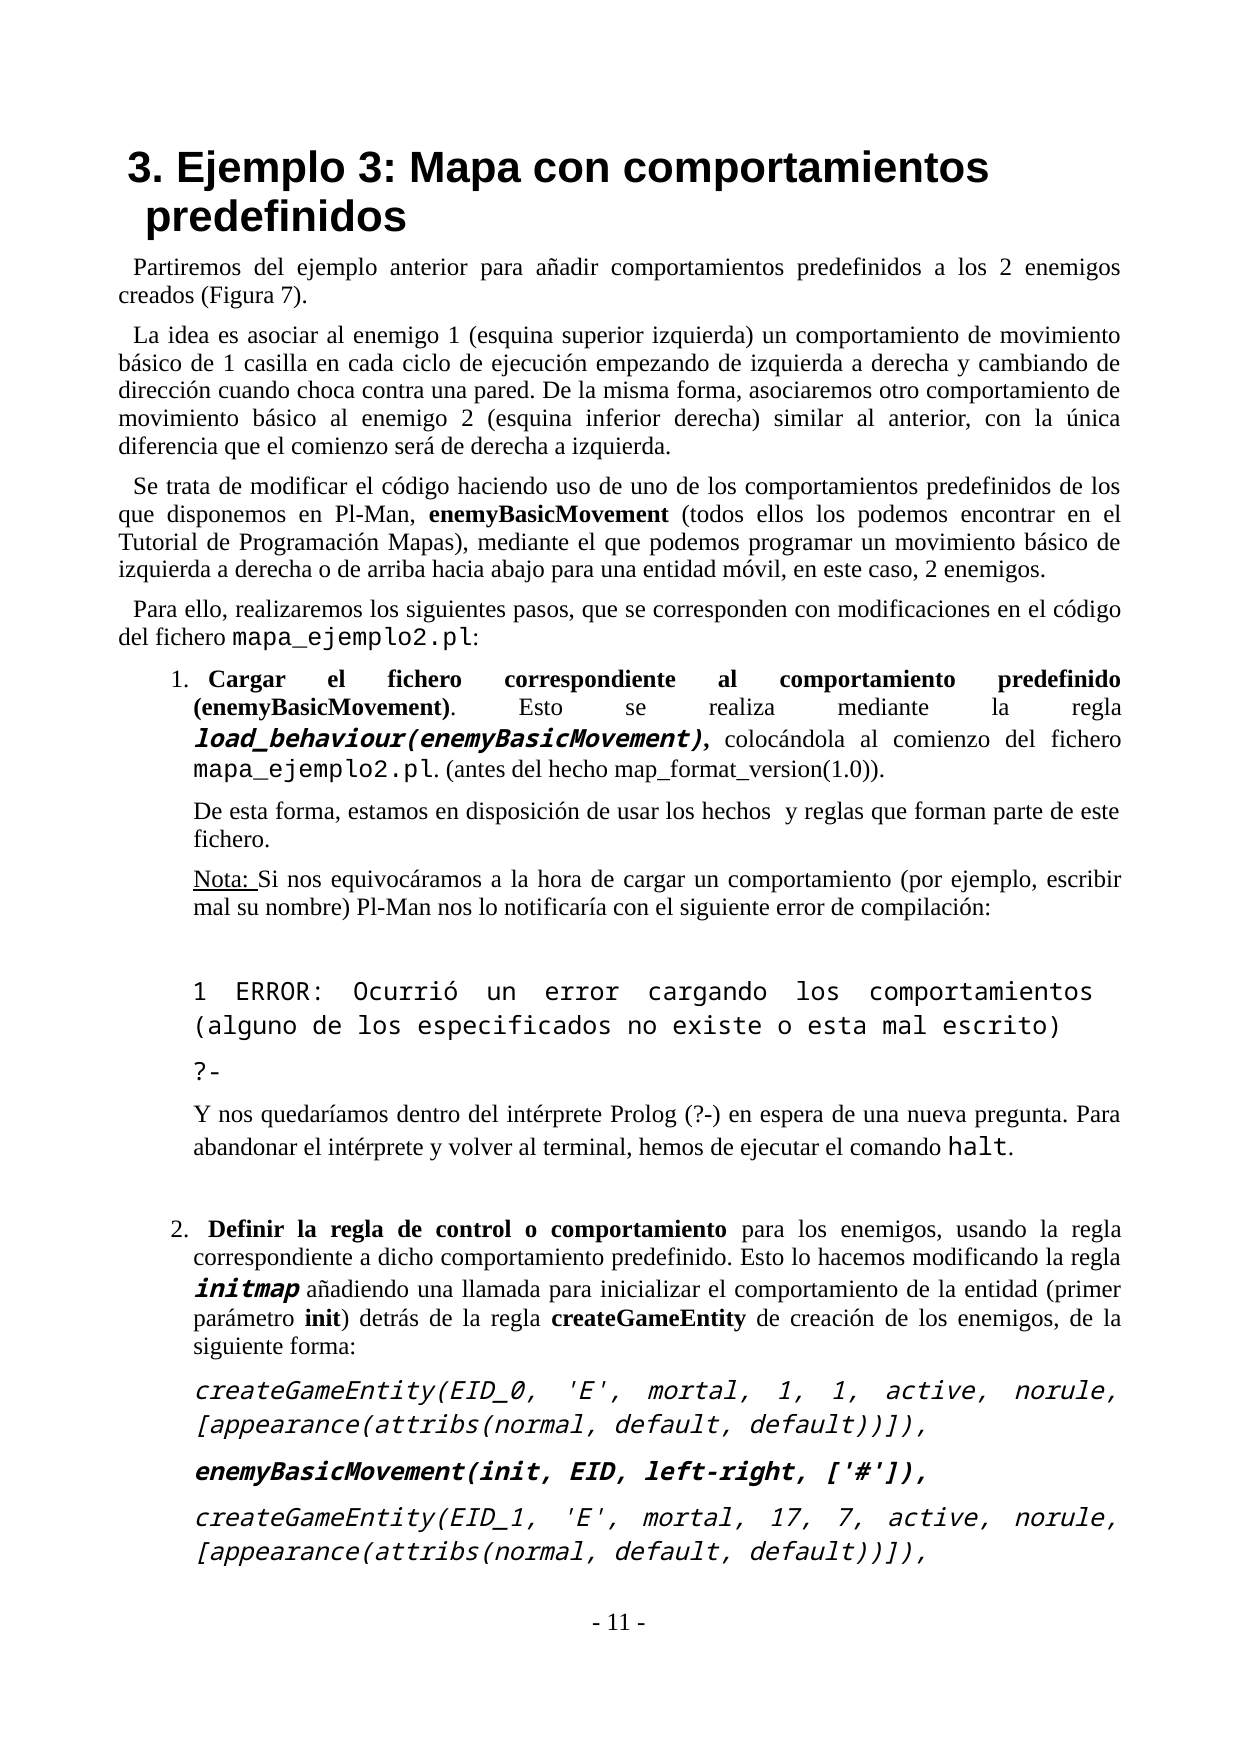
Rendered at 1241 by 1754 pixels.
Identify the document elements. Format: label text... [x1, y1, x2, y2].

list De esta forma, estamos en disposición de usar los hechos y reglas que forman parte de este fichero. [156, 797, 1122, 853]
text 1 ERROR: Ocurrió un error cargando los comportamientos (alguno de los especificados no existe o esta mal escrito) [118, 973, 1122, 1042]
text Partiremos del ejemplo anterior para añadir comportamientos predefinidos a los 2 enemigos creados (Figura 7). [118, 253, 1122, 309]
text Para ello, realizaremos los siguientes pasos, que se corresponden con modificaciones en el código del fichero mapa_ejemplo2.pl: [118, 596, 1122, 653]
text Se trata de modificar el código haciendo uso de uno de los comportamientos predefinidos de los que disponemos en Pl-Man, enemyBasicMovement (todos ellos los podemos encontrar en el Tutorial de Programación Mapas), mediante el que podemos programar un movimiento básico de izquierda a derecha o de arriba hacia abajo para una entidad móvil, en este caso, 2 enemigos. [118, 472, 1122, 583]
list createGameEntity(EID_0, 'E', mortal, 1, 1, active, norule, [appearance(attribs(normal, default, default))]), [156, 1372, 1122, 1441]
list Nota: Si nos equivocáramos a la hora de cargar un comportamiento (por ejemplo, escribir mal su nombre) Pl-Man nos lo notificaría con el siguiente error de compilación: [156, 865, 1122, 921]
list Definir la regla de control o comportamiento para los enemigos, usando la regla correspondiente a dicho comportamiento predefinido. Esto lo hacemos modificando la regla initmap añadiendo una llamada para inicializar el comportamiento de la entidad (primer parámetro init) detrás de la regla createGameEntity de creación de los enemigos, de la siguiente forma: [156, 1215, 1122, 1360]
text La idea es asociar al enemigo 1 (esquina superior izquierda) un comportamiento de movimiento básico de 1 casilla en cada ciclo de ejecución empezando de izquierda a derecha y cambiando de dirección cuando choca contra una pared. De la misma forma, asociaremos otro comportamiento de movimiento básico al enemigo 2 (esquina inferior derecha) similar al anterior, con la única diferencia que el comienzo será de derecha a izquierda. [118, 321, 1122, 460]
subtitle Ejemplo 3: Mapa con comportamientos predefinidos [115, 143, 1122, 241]
text ?- [118, 1054, 1122, 1088]
list Y nos quedaríamos dentro del intérprete Prolog (?-) en espera de una nueva pregunta. Para abandonar el intérprete y volver al terminal, hemos de ejecutar el comando halt. [156, 1101, 1122, 1162]
list enemyBasicMovement(init, EID, left-right, ['#']), [156, 1453, 1122, 1487]
list Cargar el fichero correspondiente al comportamiento predefinido (enemyBasicMovement). Esto se realiza mediante la regla load_behaviour(enemyBasicMovement), colocándola al comienzo del fichero mapa_ejemplo2.pl. (antes del hecho map_format_version(1.0)). [156, 666, 1122, 785]
list createGameEntity(EID_1, 'E', mortal, 17, 7, active, norule, [appearance(attribs(normal, default, default))]), [156, 1500, 1122, 1568]
